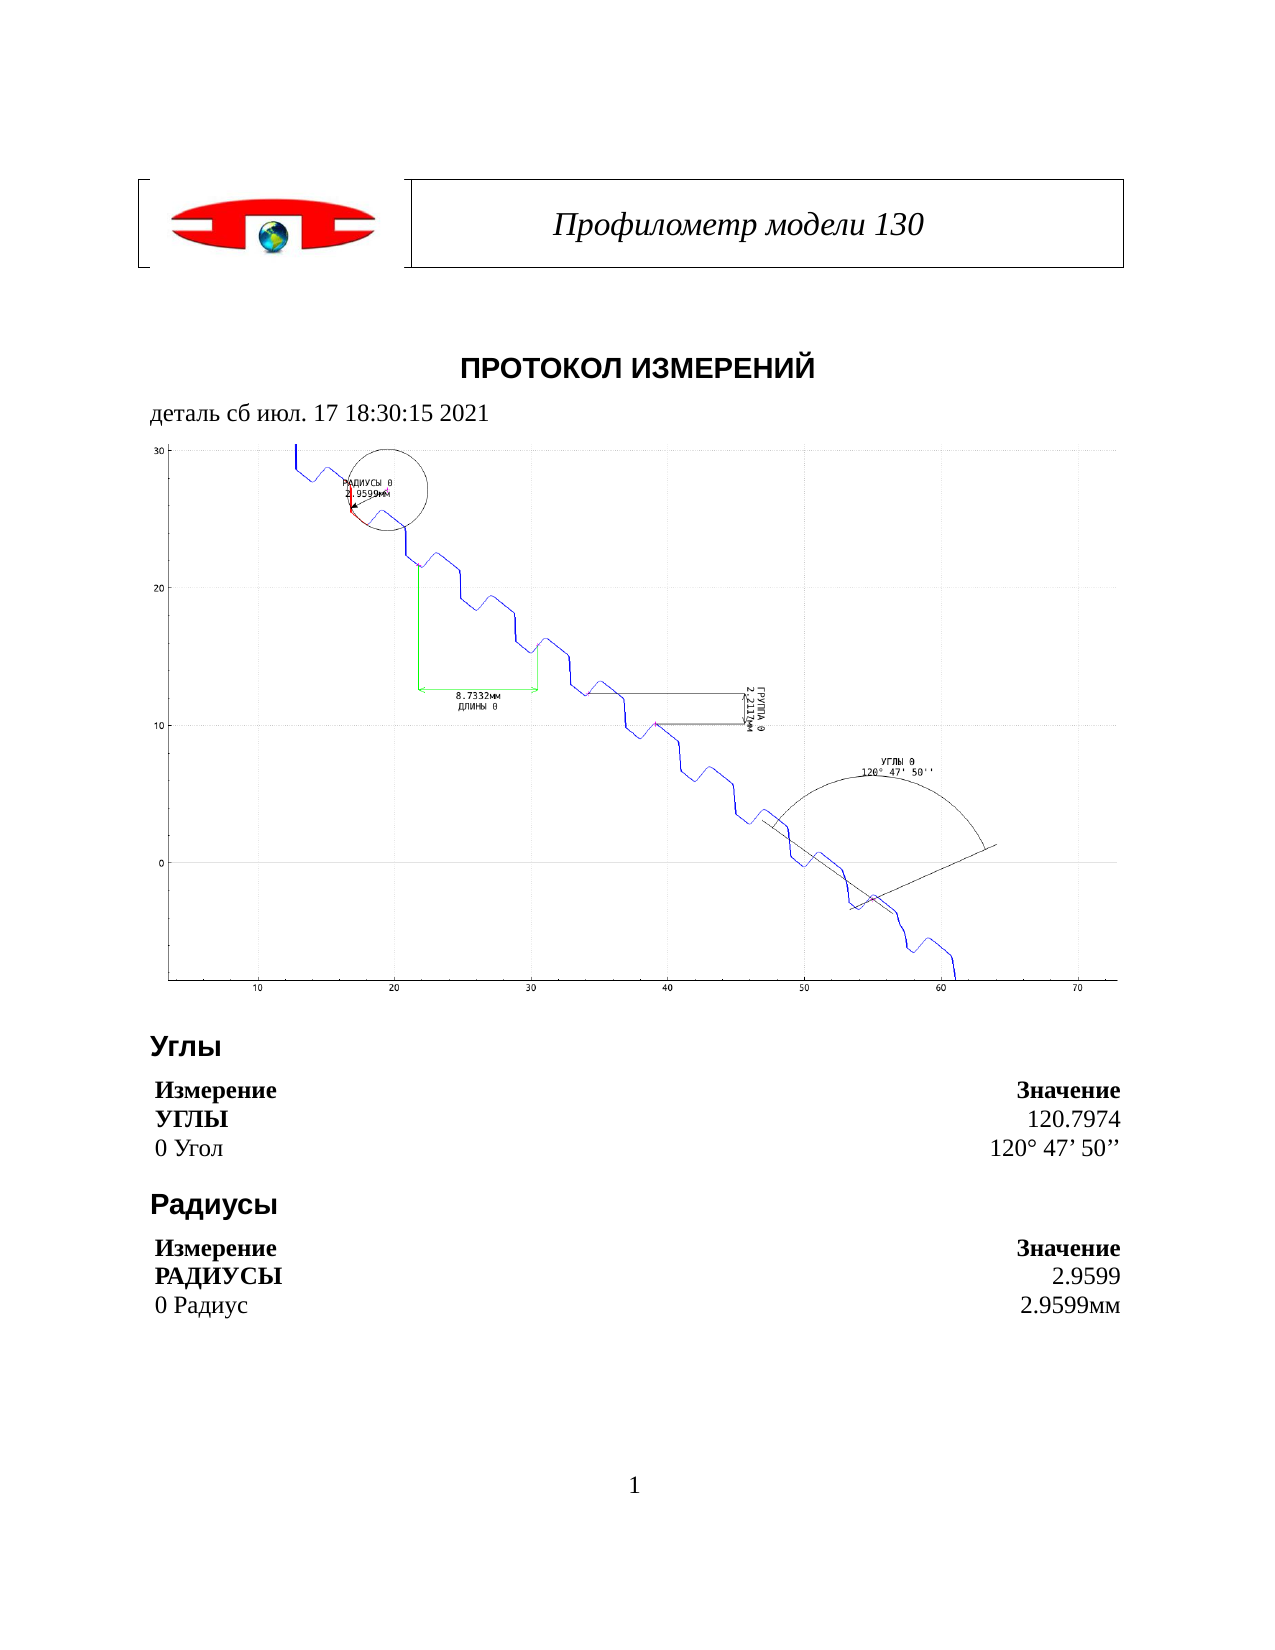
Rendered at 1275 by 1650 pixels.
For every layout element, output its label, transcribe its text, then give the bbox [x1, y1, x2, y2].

picture [150, 435, 1125, 996]
table_cell УГЛЫ [150, 1104, 637, 1133]
table_cell 120.7974 [638, 1104, 1125, 1133]
table_cell 120° 47’ 50’’ [638, 1133, 1125, 1162]
table_cell 2.9599мм [638, 1290, 1125, 1319]
table_cell 2.9599 [638, 1261, 1125, 1290]
picture [150, 179, 405, 268]
table_header Значение [638, 1075, 1125, 1104]
table_header Измерение [150, 1075, 637, 1104]
subtitle ПРОТОКОЛ ИЗМЕРЕНИЙ [150, 352, 1125, 385]
table_header Значение [638, 1233, 1125, 1261]
table_cell РАДИУСЫ [150, 1261, 637, 1290]
text деталь сб июл. 17 18:30:15 2021 [150, 398, 1125, 426]
subtitle Радиусы [150, 1187, 1125, 1220]
table_header Измерение [150, 1233, 637, 1261]
table_cell 0 Угол [150, 1133, 637, 1162]
subtitle Углы [150, 1029, 1125, 1063]
table_cell 0 Радиус [150, 1290, 637, 1319]
